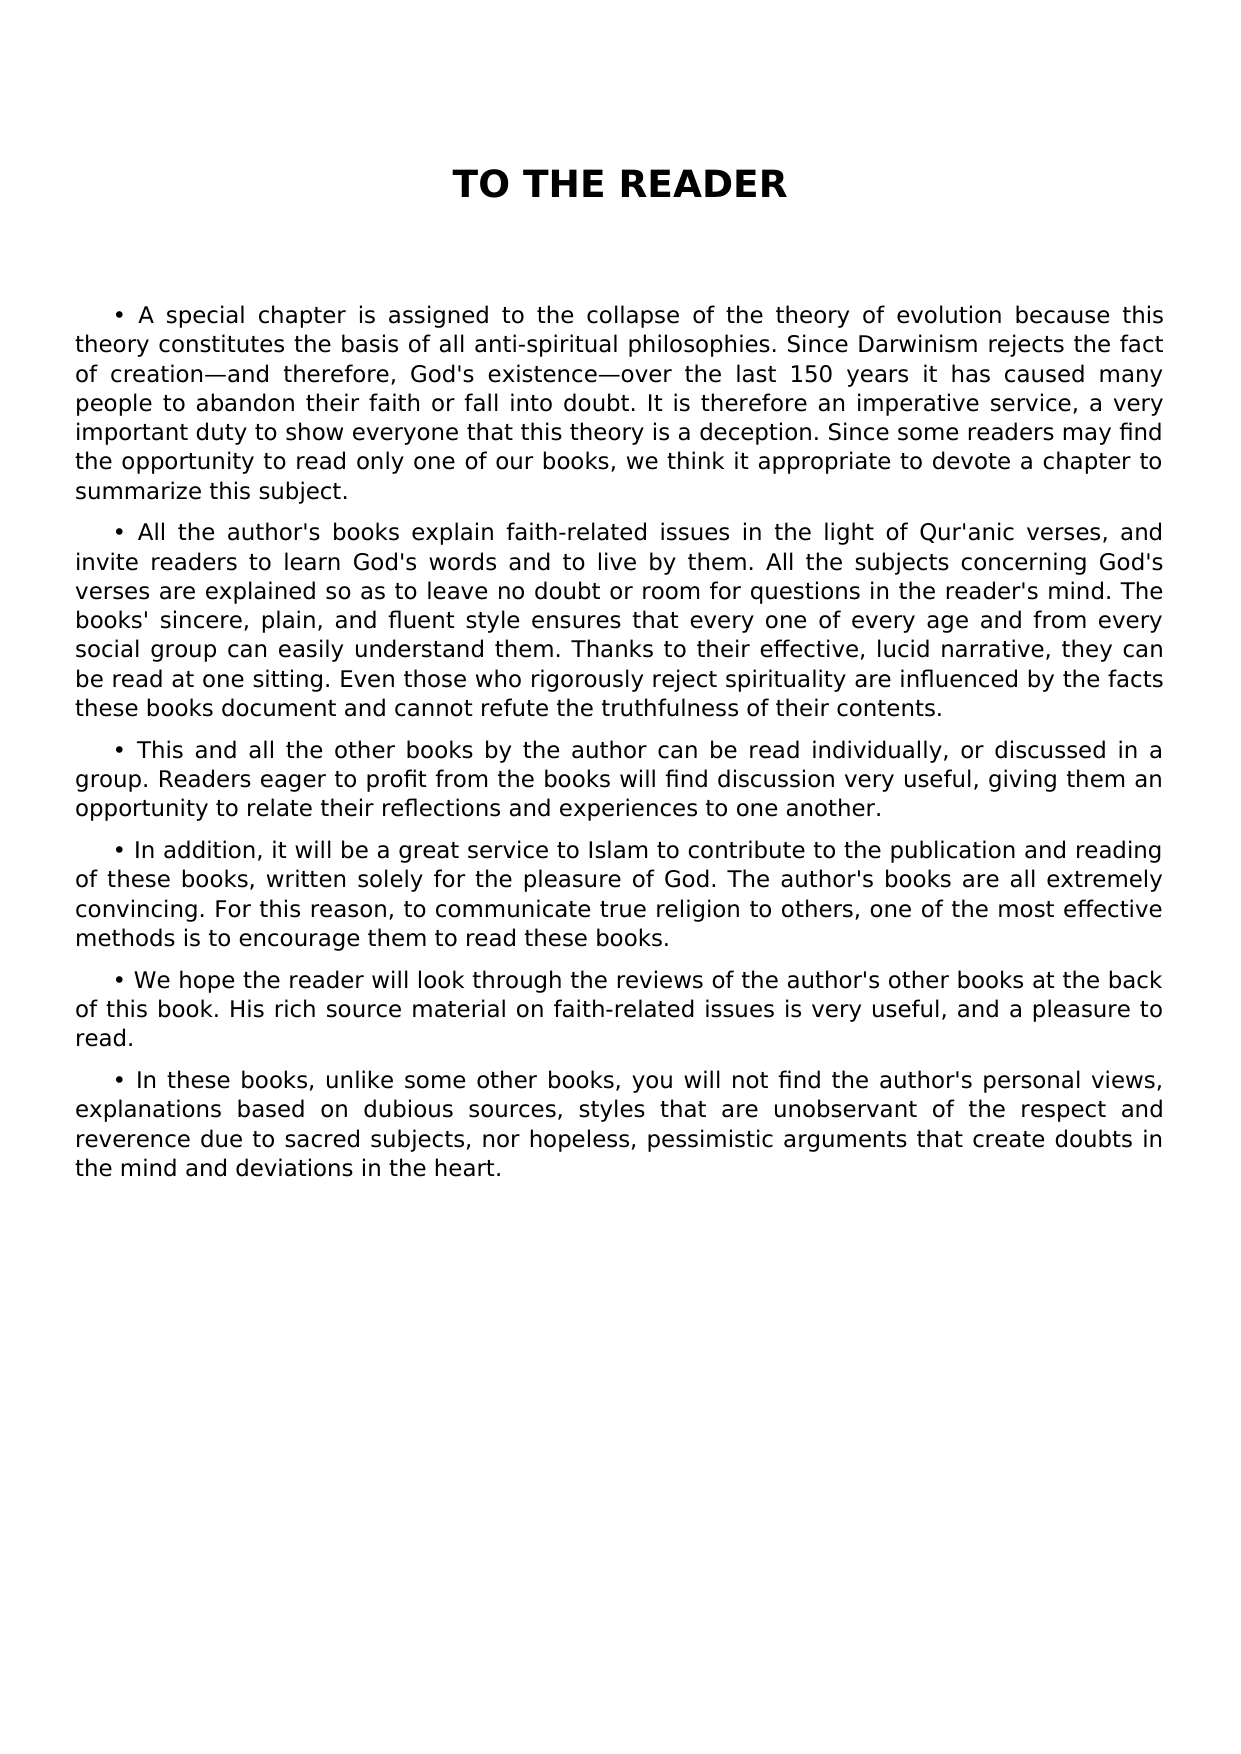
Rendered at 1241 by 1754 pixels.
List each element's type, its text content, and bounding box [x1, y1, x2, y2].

text • In addition, it will be a great service to Islam to contribute to the publication and reading of these books, written solely for the pleasure of God. The author's books are all extremely convincing. For this reason, to communicate true religion to others, one of the most effective methods is to encourage them to read these books. [75, 837, 1165, 952]
subtitle TO THE READER [75, 162, 1165, 206]
text • All the author's books explain faith-related issues in the light of Qur'anic verses, and invite readers to learn God's words and to live by them. All the subjects concerning God's verses are explained so as to leave no doubt or room for questions in the reader's mind. The books' sincere, plain, and fluent style ensures that every one of every age and from every social group can easily understand them. Thanks to their effective, lucid narrative, they can be read at one sitting. Even those who rigorously reject spirituality are influenced by the facts these books document and cannot refute the truthfulness of their contents. [75, 519, 1165, 722]
text • A special chapter is assigned to the collapse of the theory of evolution because this theory constitutes the basis of all anti-spiritual philosophies. Since Darwinism rejects the fact of creation—and therefore, God's existence—over the last 150 years it has caused many people to abandon their faith or fall into doubt. It is therefore an imperative service, a very important duty to show everyone that this theory is a deception. Since some readers may find the opportunity to read only one of our books, we think it appropriate to devote a chapter to summarize this subject. [75, 302, 1165, 504]
text • We hope the reader will look through the reviews of the author's other books at the back of this book. His rich source material on faith-related issues is very useful, and a pleasure to read. [75, 967, 1165, 1052]
text • This and all the other books by the author can be read individually, or discussed in a group. Readers eager to profit from the books will find discussion very useful, giving them an opportunity to relate their reflections and experiences to one another. [75, 737, 1165, 822]
text • In these books, unlike some other books, you will not find the author's personal views, explanations based on dubious sources, styles that are unobservant of the respect and reverence due to sacred subjects, nor hopeless, pessimistic arguments that create doubts in the mind and deviations in the heart. [75, 1067, 1165, 1182]
